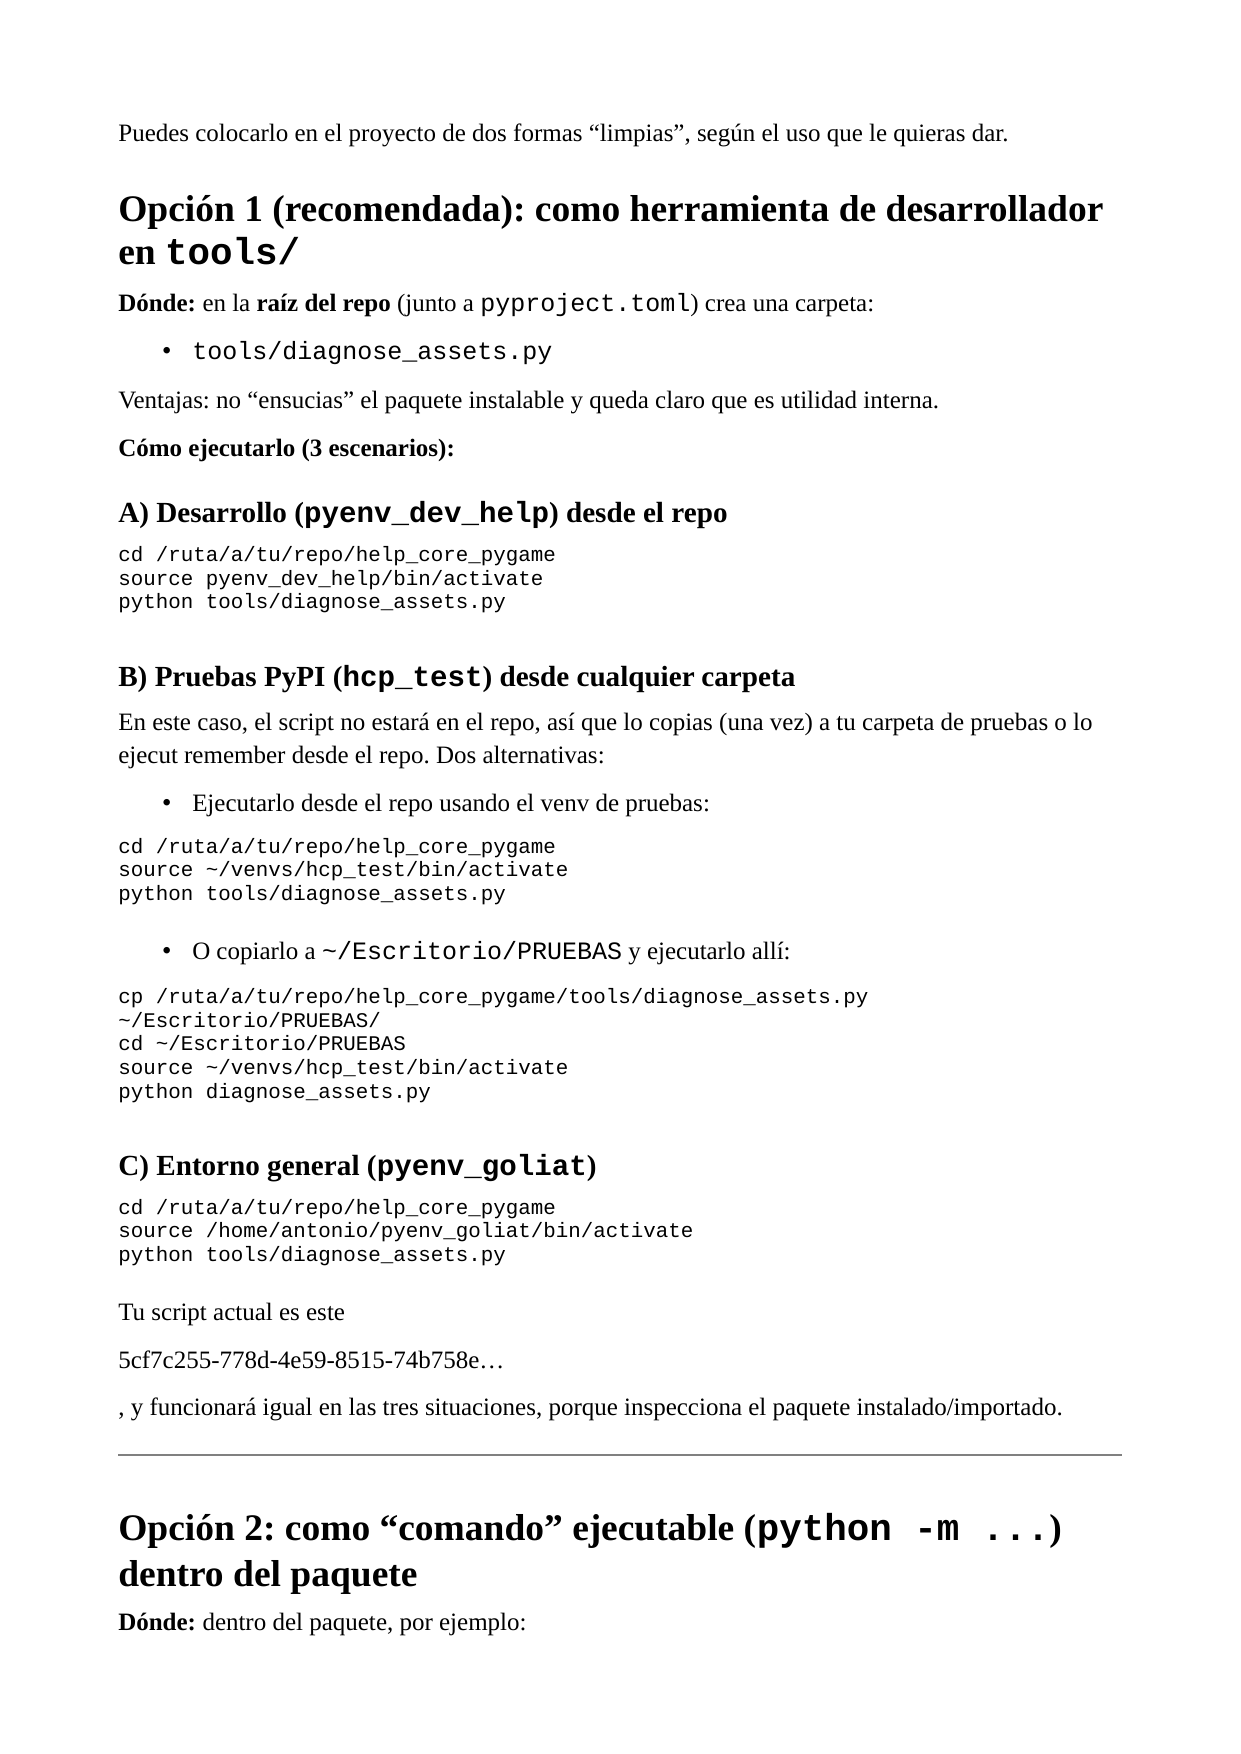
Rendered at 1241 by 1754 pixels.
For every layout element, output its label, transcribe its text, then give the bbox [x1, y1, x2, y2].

text cp /ruta/a/tu/repo/help_core_pygame/tools/diagnose_assets.py ~/Escritorio/PRUEBAS/ [118, 986, 1122, 1033]
text cd ~/Escritorio/PRUEBAS [118, 1033, 1122, 1057]
text cd /ruta/a/tu/repo/help_core_pygame [118, 1197, 1122, 1221]
text source ~/venvs/hcp_test/bin/activate [118, 1057, 1122, 1081]
text source ~/venvs/hcp_test/bin/activate [118, 859, 1122, 883]
text En este caso, el script no estará en el repo, así que lo copias (una vez) a tu carpeta de pruebas o lo ejecut remember desde el repo. Dos alternativas: [118, 707, 1122, 769]
text source /home/antonio/pyenv_goliat/bin/activate [118, 1221, 1122, 1244]
text source pyenv_dev_help/bin/activate [118, 567, 1122, 591]
text 5cf7c255-778d-4e59-8515-74b758e… [118, 1345, 1122, 1374]
subtitle B) Pruebas PyPI (hcp_test) desde cualquier carpeta [118, 659, 1122, 695]
text python tools/diagnose_assets.py [118, 591, 1122, 615]
text python diagnose_assets.py [118, 1081, 1122, 1104]
text python tools/diagnose_assets.py [118, 883, 1122, 907]
subtitle A) Desarrollo (pyenv_dev_help) desde el repo [118, 495, 1122, 531]
text Puedes colocarlo en el proyecto de dos formas “limpias”, según el uso que le quieras dar. [118, 118, 1122, 147]
subtitle C) Entorno general (pyenv_goliat) [118, 1148, 1122, 1184]
subtitle Opción 2: como “comando” ejecutable (python -m ...) dentro del paquete [118, 1505, 1122, 1594]
text cd /ruta/a/tu/repo/help_core_pygame [118, 836, 1122, 859]
list tools/diagnose_assets.py [162, 338, 1122, 367]
text Cómo ejecutarlo (3 escenarios): [118, 433, 1122, 462]
text Ventajas: no “ensucias” el paquete instalable y queda claro que es utilidad interna. [118, 386, 1122, 414]
text Dónde: dentro del paquete, por ejemplo: [118, 1607, 1122, 1636]
text cd /ruta/a/tu/repo/help_core_pygame [118, 544, 1122, 567]
list O copiarlo a ~/Escritorio/PRUEBAS y ejecutarlo allí: [162, 936, 1122, 967]
text Dónde: en la raíz del repo (junto a pyproject.toml) crea una carpeta: [118, 288, 1122, 319]
text , y funcionará igual en las tres situaciones, porque inspecciona el paquete instalado/importado. [118, 1392, 1122, 1421]
list Ejecutarlo desde el repo usando el venv de pruebas: [162, 788, 1122, 817]
subtitle Opción 1 (recomendada): como herramienta de desarrollador en tools/ [118, 187, 1122, 276]
text Tu script actual es este [118, 1297, 1122, 1326]
text python tools/diagnose_assets.py [118, 1244, 1122, 1268]
